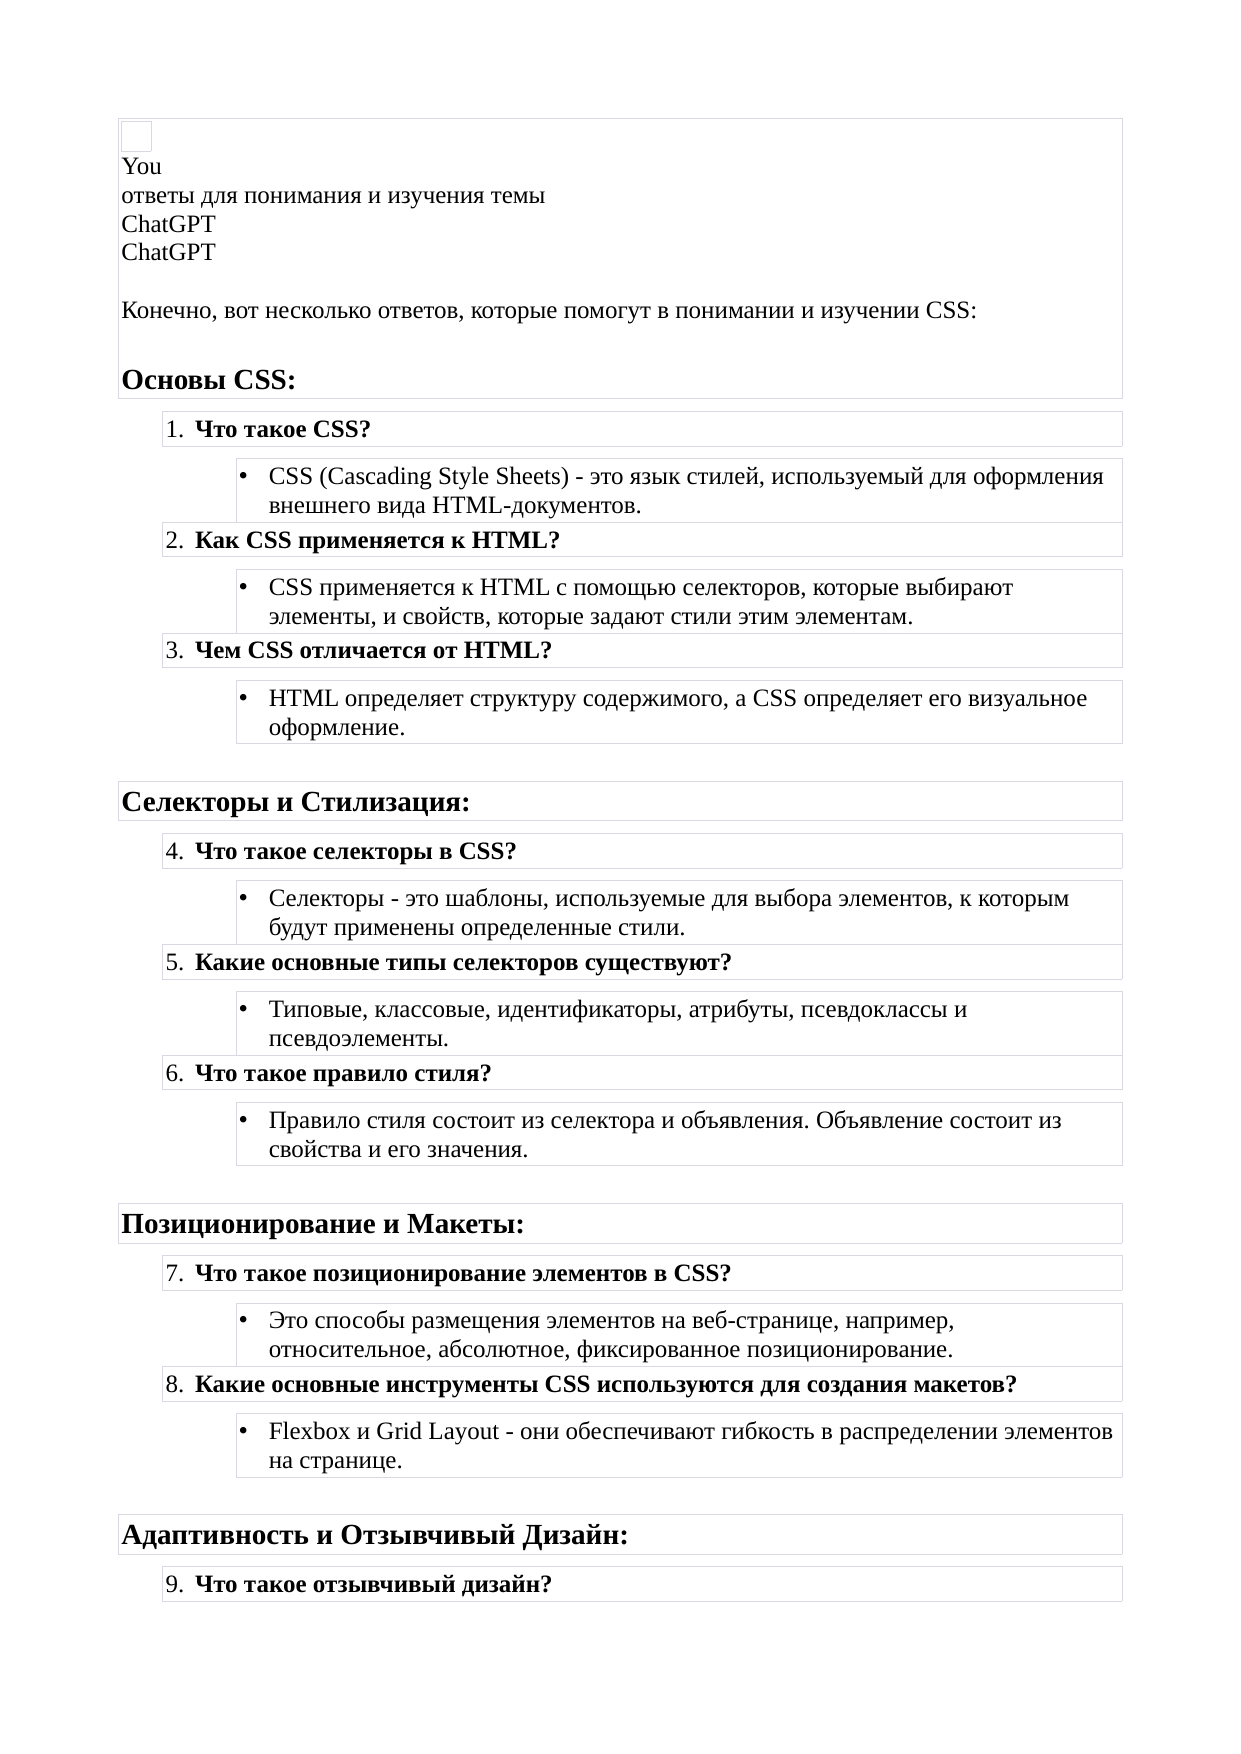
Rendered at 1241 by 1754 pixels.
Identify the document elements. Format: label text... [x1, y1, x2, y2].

list Что такое CSS? [163, 412, 1122, 446]
list Что такое правило стиля? [163, 1056, 1122, 1089]
list Чем CSS отличается от HTML? [163, 634, 1122, 667]
list Что такое селекторы в CSS? [163, 834, 1122, 868]
list Flexbox и Grid Layout - они обеспечивают гибкость в распределении элементов на странице. [237, 1414, 1122, 1477]
list Какие основные инструменты CSS используются для создания макетов? [163, 1367, 1122, 1401]
list Что такое позиционирование элементов в CSS? [163, 1256, 1122, 1290]
list Какие основные типы селекторов существуют? [163, 945, 1122, 979]
list Правило стиля состоит из селектора и объявления. Объявление состоит из свойства и его значения. [237, 1103, 1122, 1165]
list CSS (Cascading Style Sheets) - это язык стилей, используемый для оформления внешнего вида HTML-документов. [237, 459, 1122, 522]
subtitle Селекторы и Стилизация: [119, 782, 1122, 820]
text ChatGPT [119, 234, 1122, 266]
text ответы для понимания и изучения темы [119, 177, 1122, 206]
list Это способы размещения элементов на веб-странице, например, относительное, абсолютное, фиксированное позиционирование. [237, 1304, 1122, 1366]
list Селекторы - это шаблоны, используемые для выбора элементов, к которым будут применены определенные стили. [237, 881, 1122, 944]
subtitle Адаптивность и Отзывчивый Дизайн: [119, 1515, 1122, 1554]
list Типовые, классовые, идентификаторы, атрибуты, псевдоклассы и псевдоэлементы. [237, 992, 1122, 1055]
text Конечно, вот несколько ответов, которые помогут в понимании и изучении CSS: [119, 293, 1122, 324]
list Как CSS применяется к HTML? [163, 523, 1122, 556]
text You [119, 148, 1122, 177]
list CSS применяется к HTML с помощью селекторов, которые выбирают элементы, и свойств, которые задают стили этим элементам. [237, 570, 1122, 633]
subtitle Позиционирование и Макеты: [119, 1204, 1122, 1243]
subtitle Основы CSS: [119, 359, 1122, 398]
text ChatGPT [119, 206, 1122, 234]
list Что такое отзывчивый дизайн? [163, 1567, 1122, 1601]
list HTML определяет структуру содержимого, а CSS определяет его визуальное оформление. [237, 681, 1122, 743]
